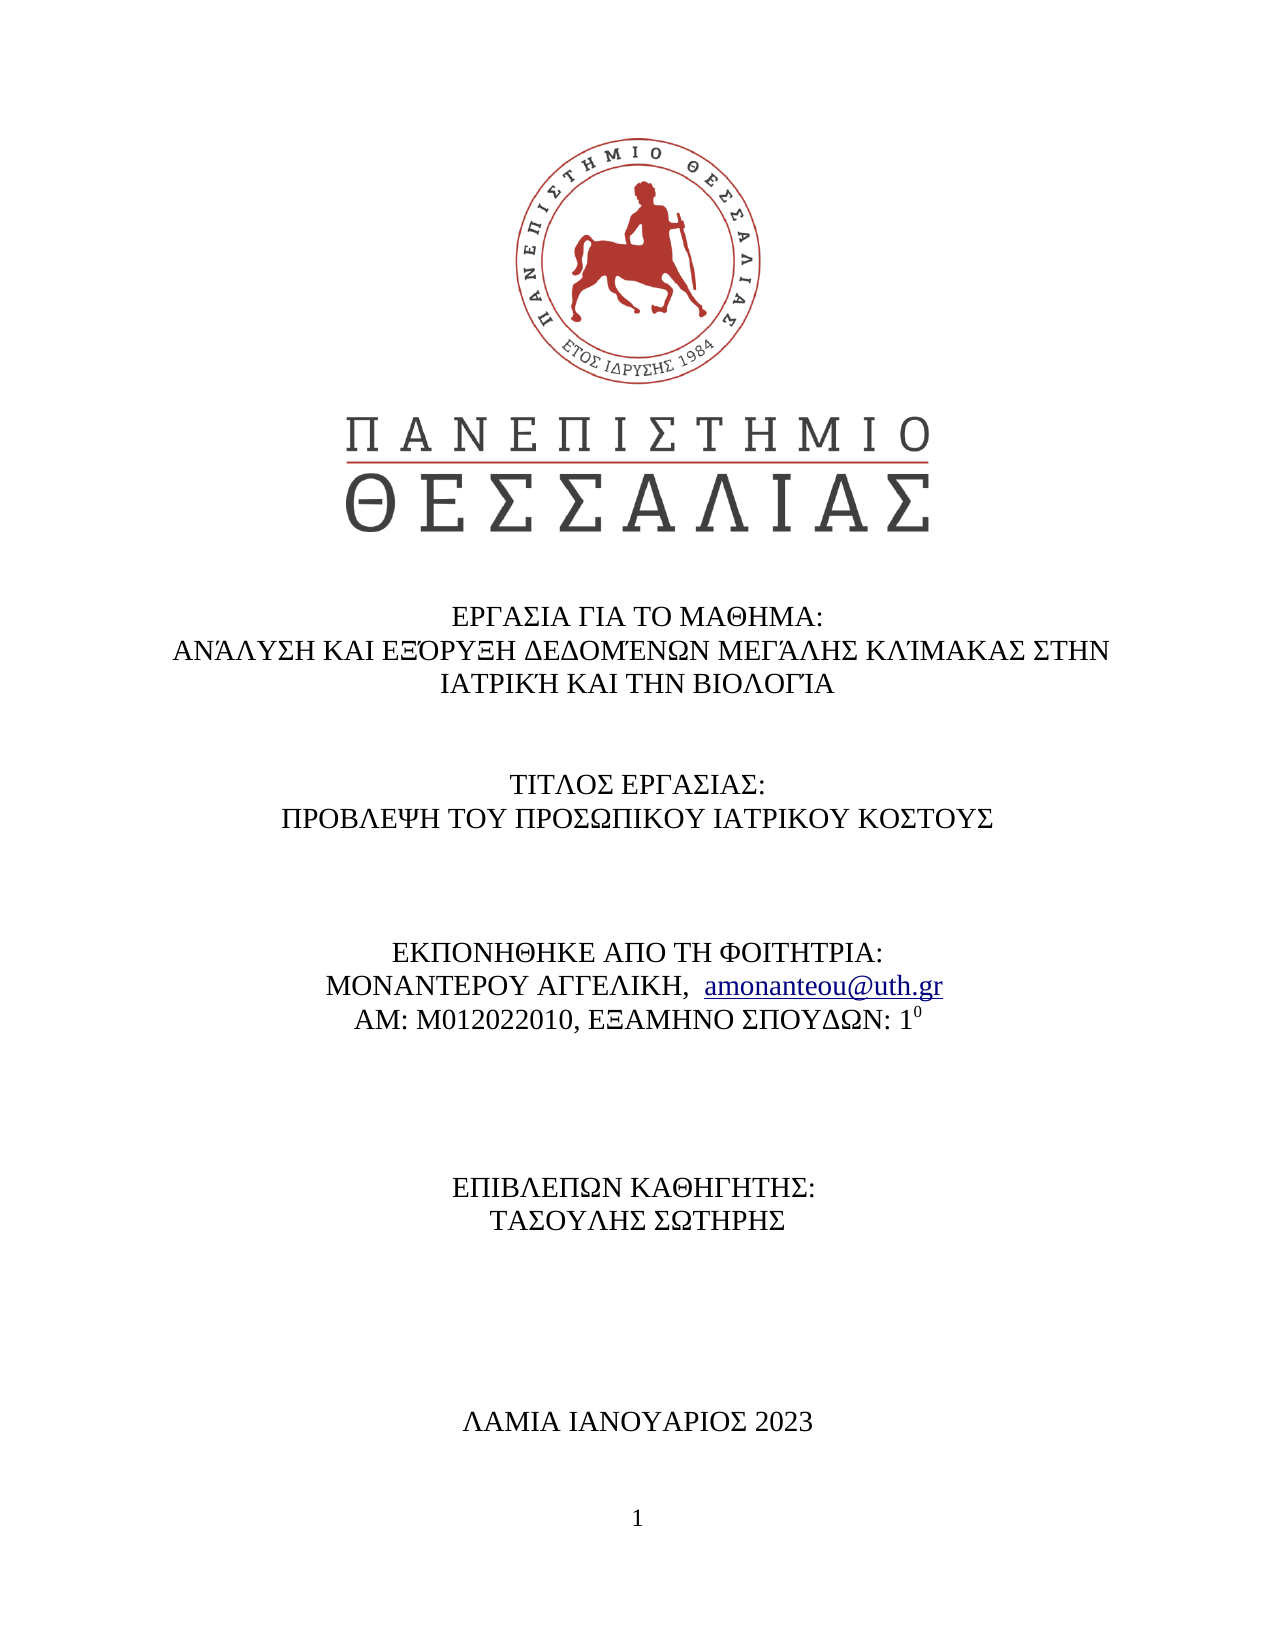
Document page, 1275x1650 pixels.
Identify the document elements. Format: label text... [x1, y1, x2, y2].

picture [346, 138, 929, 532]
text ΕΚΠΟΝΗΘΗΚΕ ΑΠΟ ΤΗ ΦΟΙΤΗΤΡΙΑ: ΜΟΝΑΝΤΕΡΟΥ ΑΓΓΕΛΙΚΗ, amonanteou@uth.gr ΑΜ: M012022010, ΕΞΑΜΗΝΟ ΣΠΟΥΔΩΝ: 10 [118, 935, 1157, 1036]
text ΤΙΤΛΟΣ ΕΡΓΑΣΙΑΣ: ΠΡΟΒΛΕΨΗ ΤΟΥ ΠΡΟΣΩΠΙΚΟΥ ΙΑΤΡΙΚΟΥ ΚΟΣΤΟΥΣ [118, 767, 1157, 834]
text ΕΠΙΒΛΕΠΩΝ ΚΑΘΗΓΗΤΗΣ: ΤΑΣΟΥΛΗΣ ΣΩΤΗΡΗΣ [118, 1170, 1157, 1237]
text ΕΡΓΑΣΙΑ ΓΙΑ ΤΟ ΜΑΘΗΜΑ: ΑΝΆΛΥΣΗ ΚΑΙ ΕΞΌΡΥΞΗ ΔΕΔΟΜΈΝΩΝ ΜΕΓΆΛΗΣ ΚΛΊΜΑΚΑΣ ΣΤΗΝ ΙΑΤΡΙΚΉ ΚΑΙ ΤΗΝ ΒΙΟΛΟΓΊΑ [118, 599, 1157, 700]
text ΛΑΜΙΑ ΙΑΝΟΥΑΡΙΟΣ 2023 [118, 1404, 1157, 1438]
